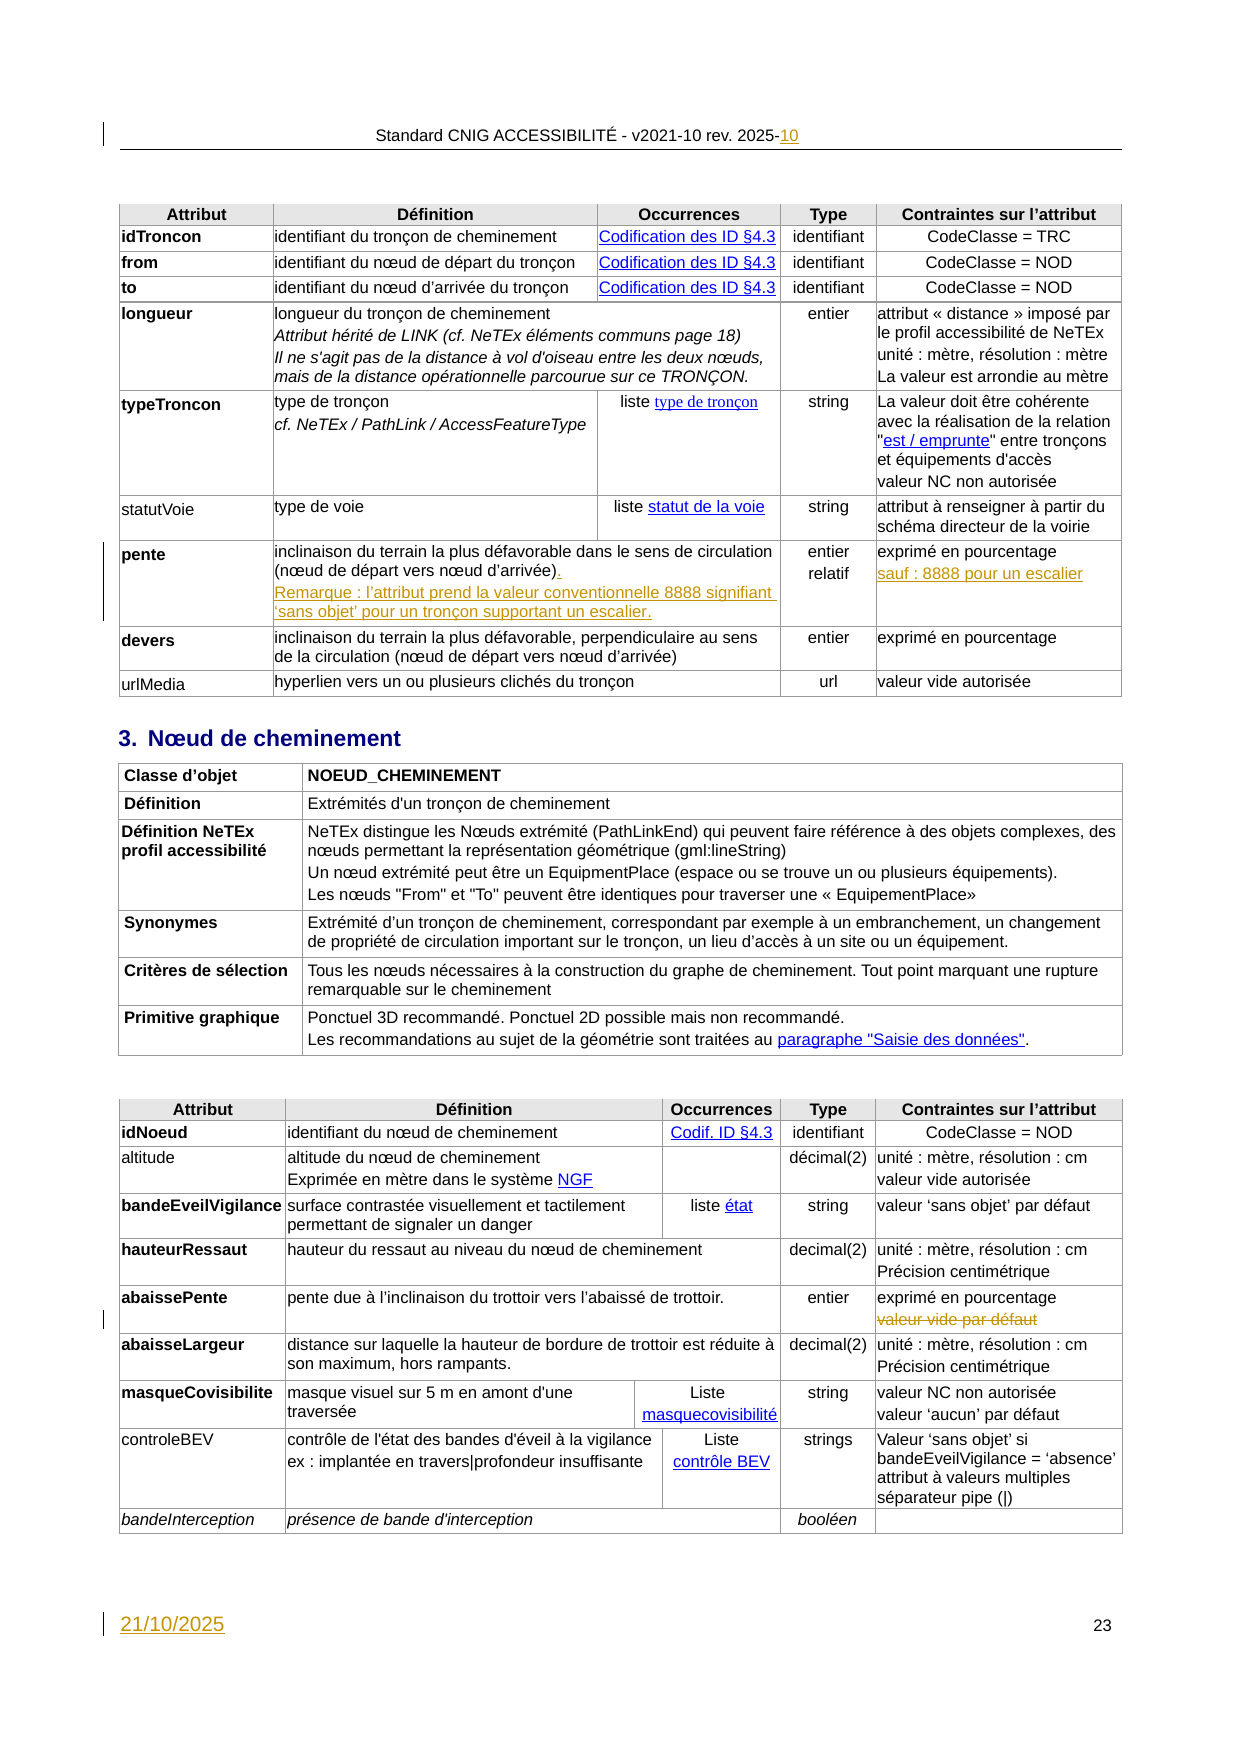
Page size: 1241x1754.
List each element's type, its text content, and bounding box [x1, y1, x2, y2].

table_cell Codification des ID §4.3 [598, 226, 780, 251]
table_cell pente [120, 541, 273, 626]
table_cell liste type de tronçon [598, 391, 780, 495]
table_cell hauteurRessaut [120, 1239, 285, 1285]
table_cell valeur vide autorisée [877, 671, 1121, 696]
table_cell Extrémité d’un tronçon de cheminement, correspondant par exemple à un embranchement, un changement de propriété de circulation important sur le tronçon, un lieu d’accès à un site ou un équipement. [303, 911, 1122, 957]
table_cell Ponctuel 3D recommandé. Ponctuel 2D possible mais non recommandé. Les recommandations au sujet de la géométrie sont traitées au paragraphe "Saisie des données". [303, 1006, 1122, 1054]
table_cell masque visuel sur 5 m en amont d'une traversée [286, 1381, 634, 1428]
table_cell présence de bande d'interception [286, 1509, 780, 1533]
table_cell entier relatif [781, 541, 876, 626]
table_cell distance sur laquelle la hauteur de bordure de trottoir est réduite à son maximum, hors rampants. [286, 1334, 780, 1380]
table_cell longueur du tronçon de cheminement Attribut hérité de LINK (cf. NeTEx éléments communs page 18) Il ne s'agit pas de la distance à vol d'oiseau entre les deux nœuds, mais de la distance opérationnelle parcourue sur ce TRONÇON. [274, 303, 780, 390]
table_header Occurrences [598, 204, 780, 225]
table_cell CodeClasse = NOD [877, 277, 1121, 301]
table_header Définition [286, 1099, 662, 1120]
table_cell unité : mètre, résolution : cm valeur vide autorisée [876, 1147, 1122, 1193]
table_cell type de voie [274, 496, 597, 540]
table_cell entier [781, 1286, 875, 1333]
table_cell strings [781, 1429, 875, 1508]
table_cell longueur [120, 303, 273, 390]
table_cell contrôle de l'état des bandes d'éveil à la vigilance ex : implantée en travers|profondeur insuffisante [286, 1429, 662, 1508]
table_cell string [781, 391, 876, 495]
table_cell exprimé en pourcentage sauf : 8888 pour un escalier [877, 541, 1121, 626]
table_header Attribut [120, 204, 273, 225]
table_cell liste état [663, 1194, 780, 1238]
table_cell identifiant [781, 1121, 875, 1146]
table_header Occurrences [663, 1099, 780, 1120]
table_cell exprimé en pourcentage [877, 627, 1121, 670]
table_cell identifiant du nœud de départ du tronçon [274, 252, 597, 276]
table_cell identifiant [781, 226, 876, 251]
table_cell identifiant [781, 277, 876, 301]
table_cell Codification des ID §4.3 [598, 277, 780, 301]
table_cell CodeClasse = NOD [877, 252, 1121, 276]
table_cell bandeEveilVigilance [120, 1194, 285, 1238]
table_cell identifiant du tronçon de cheminement [274, 226, 597, 251]
table_cell surface contrastée visuellement et tactilement permettant de signaler un danger [286, 1194, 662, 1238]
table_cell masqueCovisibilite [120, 1381, 285, 1428]
table_cell unité : mètre, résolution : cm Précision centimétrique [876, 1334, 1122, 1380]
table_header Type [781, 1099, 875, 1120]
table_cell idTroncon [120, 226, 273, 251]
table_cell Extrémités d'un tronçon de cheminement [303, 792, 1122, 819]
table_cell entier [781, 627, 876, 670]
table_cell Définition NeTEx profil accessibilité [119, 820, 302, 910]
table_cell altitude [120, 1147, 285, 1193]
table_cell Primitive graphique [119, 1006, 302, 1054]
table_cell string [781, 1381, 875, 1428]
table_cell abaisseLargeur [120, 1334, 285, 1380]
table_cell from [120, 252, 273, 276]
table_cell unité : mètre, résolution : cm Précision centimétrique [876, 1239, 1122, 1285]
table_cell decimal(2) [781, 1334, 875, 1380]
table_cell [876, 1509, 1122, 1533]
table_cell to [120, 277, 273, 301]
table_cell attribut à renseigner à partir du schéma directeur de la voirie [877, 496, 1121, 540]
table_cell Synonymes [119, 911, 302, 957]
table_header NOEUD_CHEMINEMENT [303, 764, 1122, 791]
table_cell bandeInterception [120, 1509, 285, 1533]
table_cell type de tronçon cf. NeTEx / PathLink / AccessFeatureType [274, 391, 597, 495]
table_cell [663, 1147, 780, 1193]
table_header Attribut [120, 1099, 285, 1120]
table_cell entier [781, 303, 876, 390]
table_cell valeur NC non autorisée valeur ‘aucun’ par défaut [876, 1381, 1122, 1428]
table_cell Codification des ID §4.3 [598, 252, 780, 276]
table_header Classe d’objet [119, 764, 302, 791]
table_cell identifiant du nœud d’arrivée du tronçon [274, 277, 597, 301]
table_cell booléen [781, 1509, 875, 1533]
table_cell Définition [119, 792, 302, 819]
table_header Définition [274, 204, 597, 225]
table_cell idNoeud [120, 1121, 285, 1146]
table_cell string [781, 1194, 875, 1238]
table_cell identifiant [781, 252, 876, 276]
table_cell altitude du nœud de cheminement Exprimée en mètre dans le système NGF [286, 1147, 662, 1193]
table_cell pente due à l’inclinaison du trottoir vers l’abaissé de trottoir. [286, 1286, 780, 1333]
table_cell liste statut de la voie [598, 496, 780, 540]
table_cell CodeClasse = NOD [876, 1121, 1122, 1146]
table_cell devers [120, 627, 273, 670]
table_cell Liste masquecovisibilité [635, 1381, 780, 1428]
table_cell NeTEx distingue les Nœuds extrémité (PathLinkEnd) qui peuvent faire référence à des objets complexes, des nœuds permettant la représentation géométrique (gml:lineString) Un nœud extrémité peut être un EquipmentPlace (espace ou se trouve un ou plusieurs équipements). Les nœuds "From" et "To" peuvent être identiques pour traverser une « EquipementPlace» [303, 820, 1122, 910]
table_cell controleBEV [120, 1429, 285, 1508]
table_cell hyperlien vers un ou plusieurs clichés du tronçon [274, 671, 780, 696]
table_cell Codif. ID §4.3 [663, 1121, 780, 1146]
table_cell décimal(2) [781, 1147, 875, 1193]
table_cell string [781, 496, 876, 540]
table_cell statutVoie [120, 496, 273, 540]
table_cell urlMedia [120, 671, 273, 696]
table_cell typeTroncon [120, 391, 273, 495]
table_cell La valeur doit être cohérente avec la réalisation de la relation "est / emprunte" entre tronçons et équipements d'accès valeur NC non autorisée [877, 391, 1121, 495]
table_cell Critères de sélection [119, 958, 302, 1004]
table_cell exprimé en pourcentage [876, 1286, 1122, 1333]
table_cell abaissePente [120, 1286, 285, 1333]
table_cell inclinaison du terrain la plus défavorable, perpendiculaire au sens de la circulation (nœud de départ vers nœud d’arrivée) [274, 627, 780, 670]
table_cell hauteur du ressaut au niveau du nœud de cheminement [286, 1239, 780, 1285]
table_cell CodeClasse = TRC [877, 226, 1121, 251]
table_cell inclinaison du terrain la plus défavorable dans le sens de circulation (nœud de départ vers nœud d’arrivée). Remarque : l’attribut prend la valeur conventionnelle 8888 signifiant ‘sans objet’ pour un tronçon supportant un escalier. [274, 541, 780, 626]
table_header Type [781, 204, 876, 225]
table_cell valeur ‘sans objet’ par défaut [876, 1194, 1122, 1238]
table_cell url [781, 671, 876, 696]
table_header Contraintes sur l’attribut [877, 204, 1121, 225]
table_cell Tous les nœuds nécessaires à la construction du graphe de cheminement. Tout point marquant une rupture remarquable sur le cheminement [303, 958, 1122, 1004]
table_cell decimal(2) [781, 1239, 875, 1285]
subtitle Nœud de cheminement [118, 724, 1122, 751]
table_header Contraintes sur l’attribut [876, 1099, 1122, 1120]
table_cell Valeur ‘sans objet’ si bandeEveilVigilance = ‘absence’ attribut à valeurs multiples séparateur pipe (|) [876, 1429, 1122, 1508]
table_cell attribut « distance » imposé par le profil accessibilité de NeTEx unité : mètre, résolution : mètre La valeur est arrondie au mètre [877, 303, 1121, 390]
table_cell Liste contrôle BEV [663, 1429, 780, 1508]
table_cell identifiant du nœud de cheminement [286, 1121, 662, 1146]
